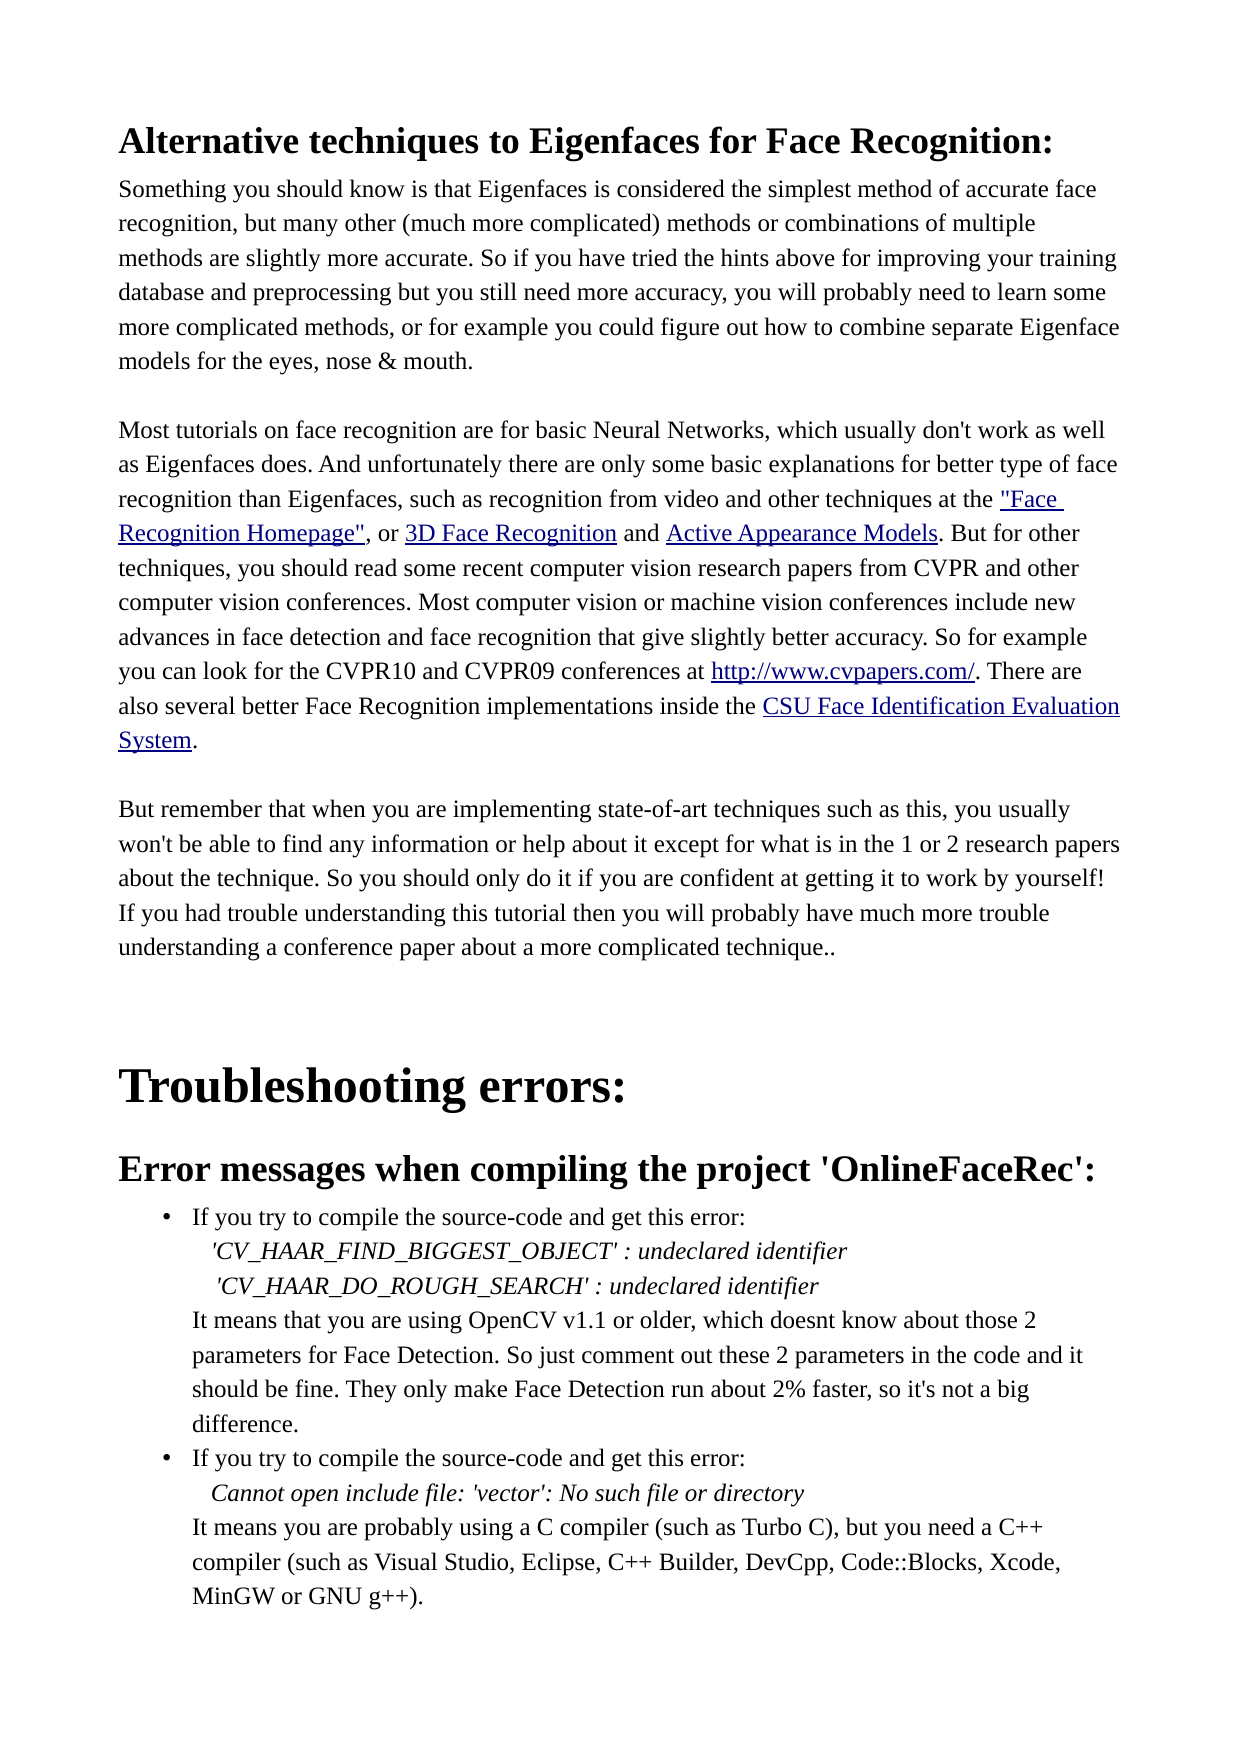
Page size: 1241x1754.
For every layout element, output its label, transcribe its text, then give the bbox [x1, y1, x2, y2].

list If you try to compile the source-code and get this error: Cannot open include file: 'vector': No such file or directory It means you are probably using a C compiler (such as Turbo C), but you need a C++ compiler (such as Visual Studio, Eclipse, C++ Builder, DevCpp, Code::Blocks, Xcode, MinGW or GNU g++). [162, 1443, 1122, 1610]
subtitle Error messages when compiling the project 'OnlineFaceRec': [118, 1146, 1122, 1189]
subtitle Alternative techniques to Eigenfaces for Face Recognition: [118, 118, 1122, 161]
list If you try to compile the source-code and get this error: 'CV_HAAR_FIND_BIGGEST_OBJECT' : undeclared identifier 'CV_HAAR_DO_ROUGH_SEARCH' : undeclared identifier It means that you are using OpenCV v1.1 or older, which doesnt know about those 2 parameters for Face Detection. So just comment out these 2 parameters in the code and it should be fine. They only make Face Detection run about 2% faster, so it's not a big difference. [162, 1202, 1122, 1437]
subtitle Troubleshooting errors: [118, 1055, 1122, 1113]
text Something you should know is that Eigenfaces is considered the simplest method of accurate face recognition, but many other (much more complicated) methods or combinations of multiple methods are slightly more accurate. So if you have tried the hints above for improving your training database and preprocessing but you still need more accuracy, you will probably need to learn some more complicated methods, or for example you could figure out how to combine separate Eigenface models for the eyes, nose & mouth. Most tutorials on face recognition are for basic Neural Networks, which usually don't work as well as Eigenfaces does. And unfortunately there are only some basic explanations for better type of face recognition than Eigenfaces, such as recognition from video and other techniques at the "Face Recognition Homepage", or 3D Face Recognition and Active Appearance Models. But for other techniques, you should read some recent computer vision research papers from CVPR and other computer vision conferences. Most computer vision or machine vision conferences include new advances in face detection and face recognition that give slightly better accuracy. So for example you can look for the CVPR10 and CVPR09 conferences at http://www.cvpapers.com/. There are also several better Face Recognition implementations inside the CSU Face Identification Evaluation System. But remember that when you are implementing state-of-art techniques such as this, you usually won't be able to find any information or help about it except for what is in the 1 or 2 research papers about the technique. So you should only do it if you are confident at getting it to work by yourself! If you had trouble understanding this tutorial then you will probably have much more trouble understanding a conference paper about a more complicated technique.. [118, 174, 1122, 961]
